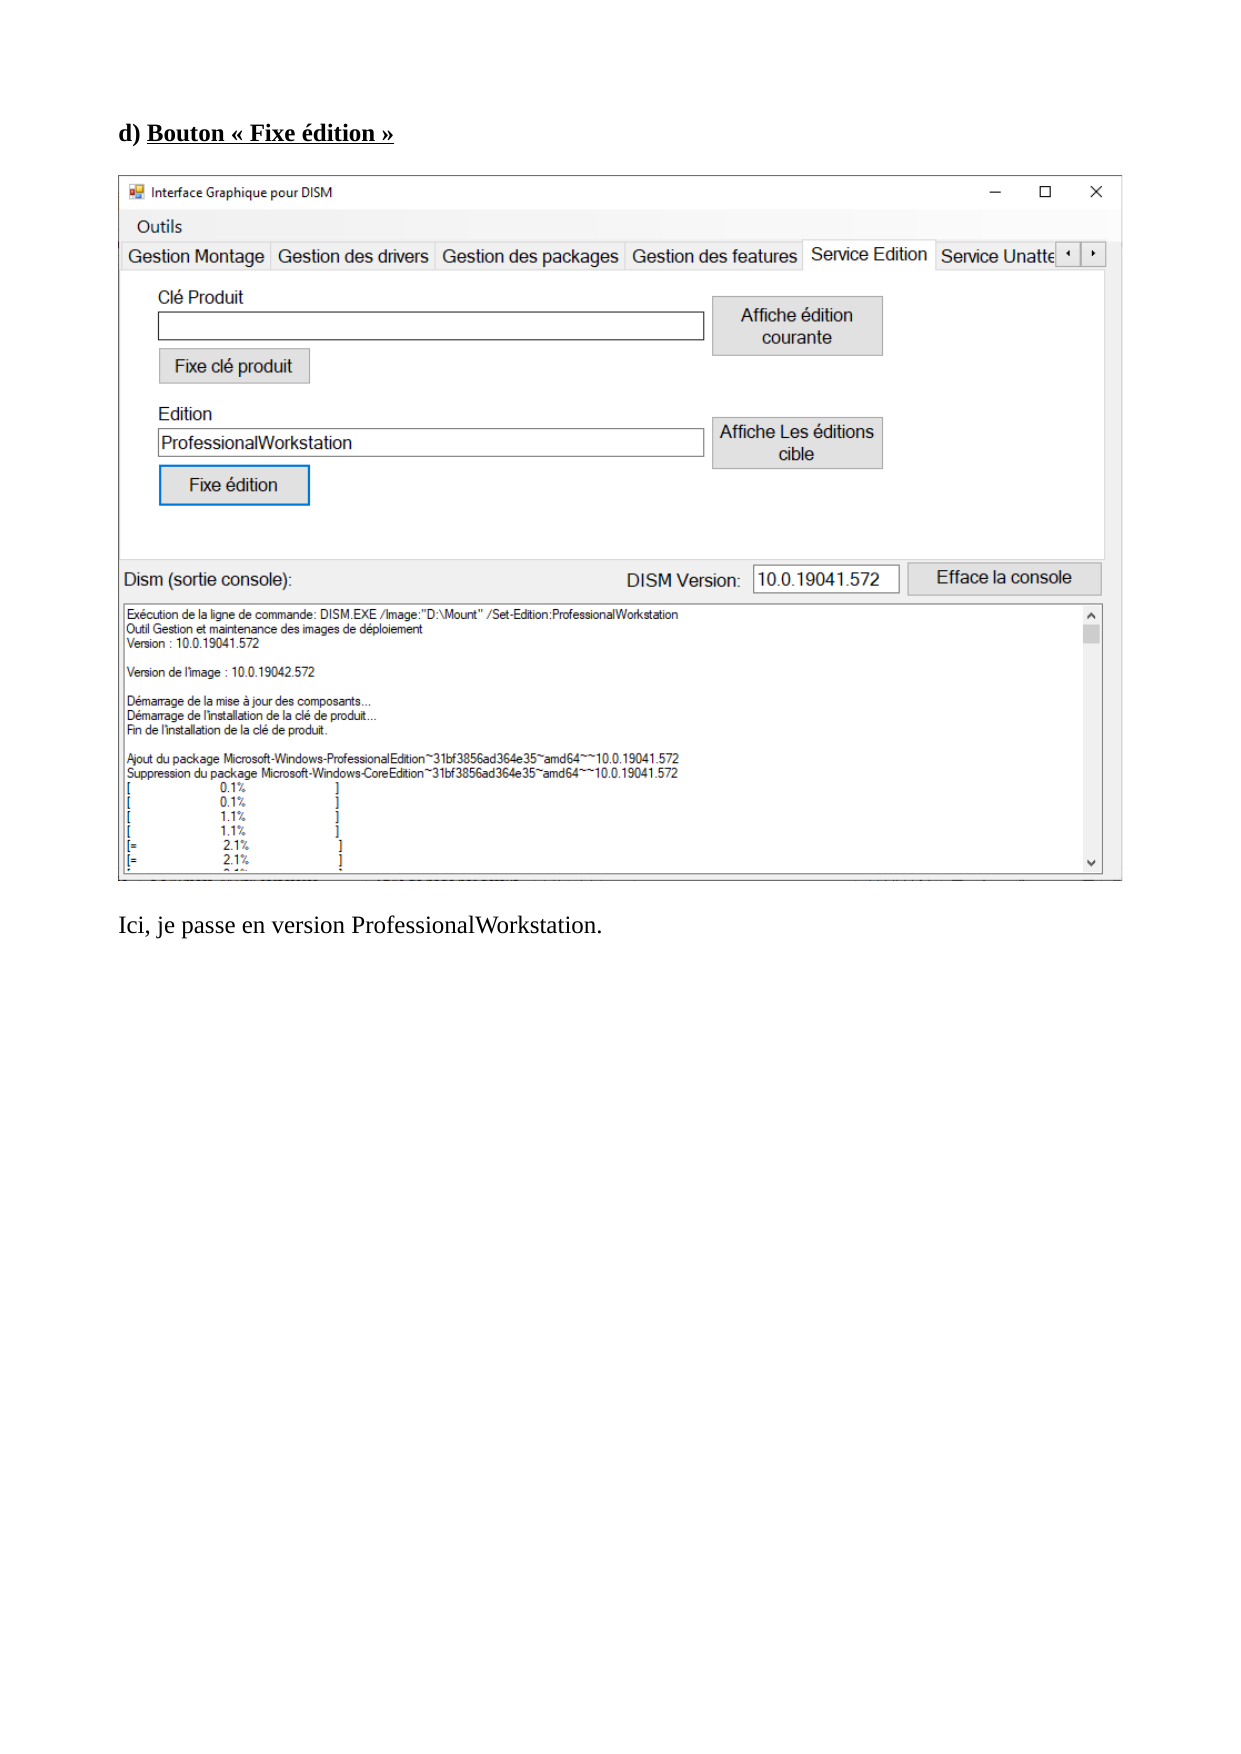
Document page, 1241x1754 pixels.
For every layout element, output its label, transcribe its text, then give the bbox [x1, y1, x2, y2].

picture [118, 175, 1123, 881]
text Ici, je passe en version ProfessionalWorkstation. [118, 910, 1122, 938]
text d) Bouton « Fixe édition » [118, 118, 1122, 147]
